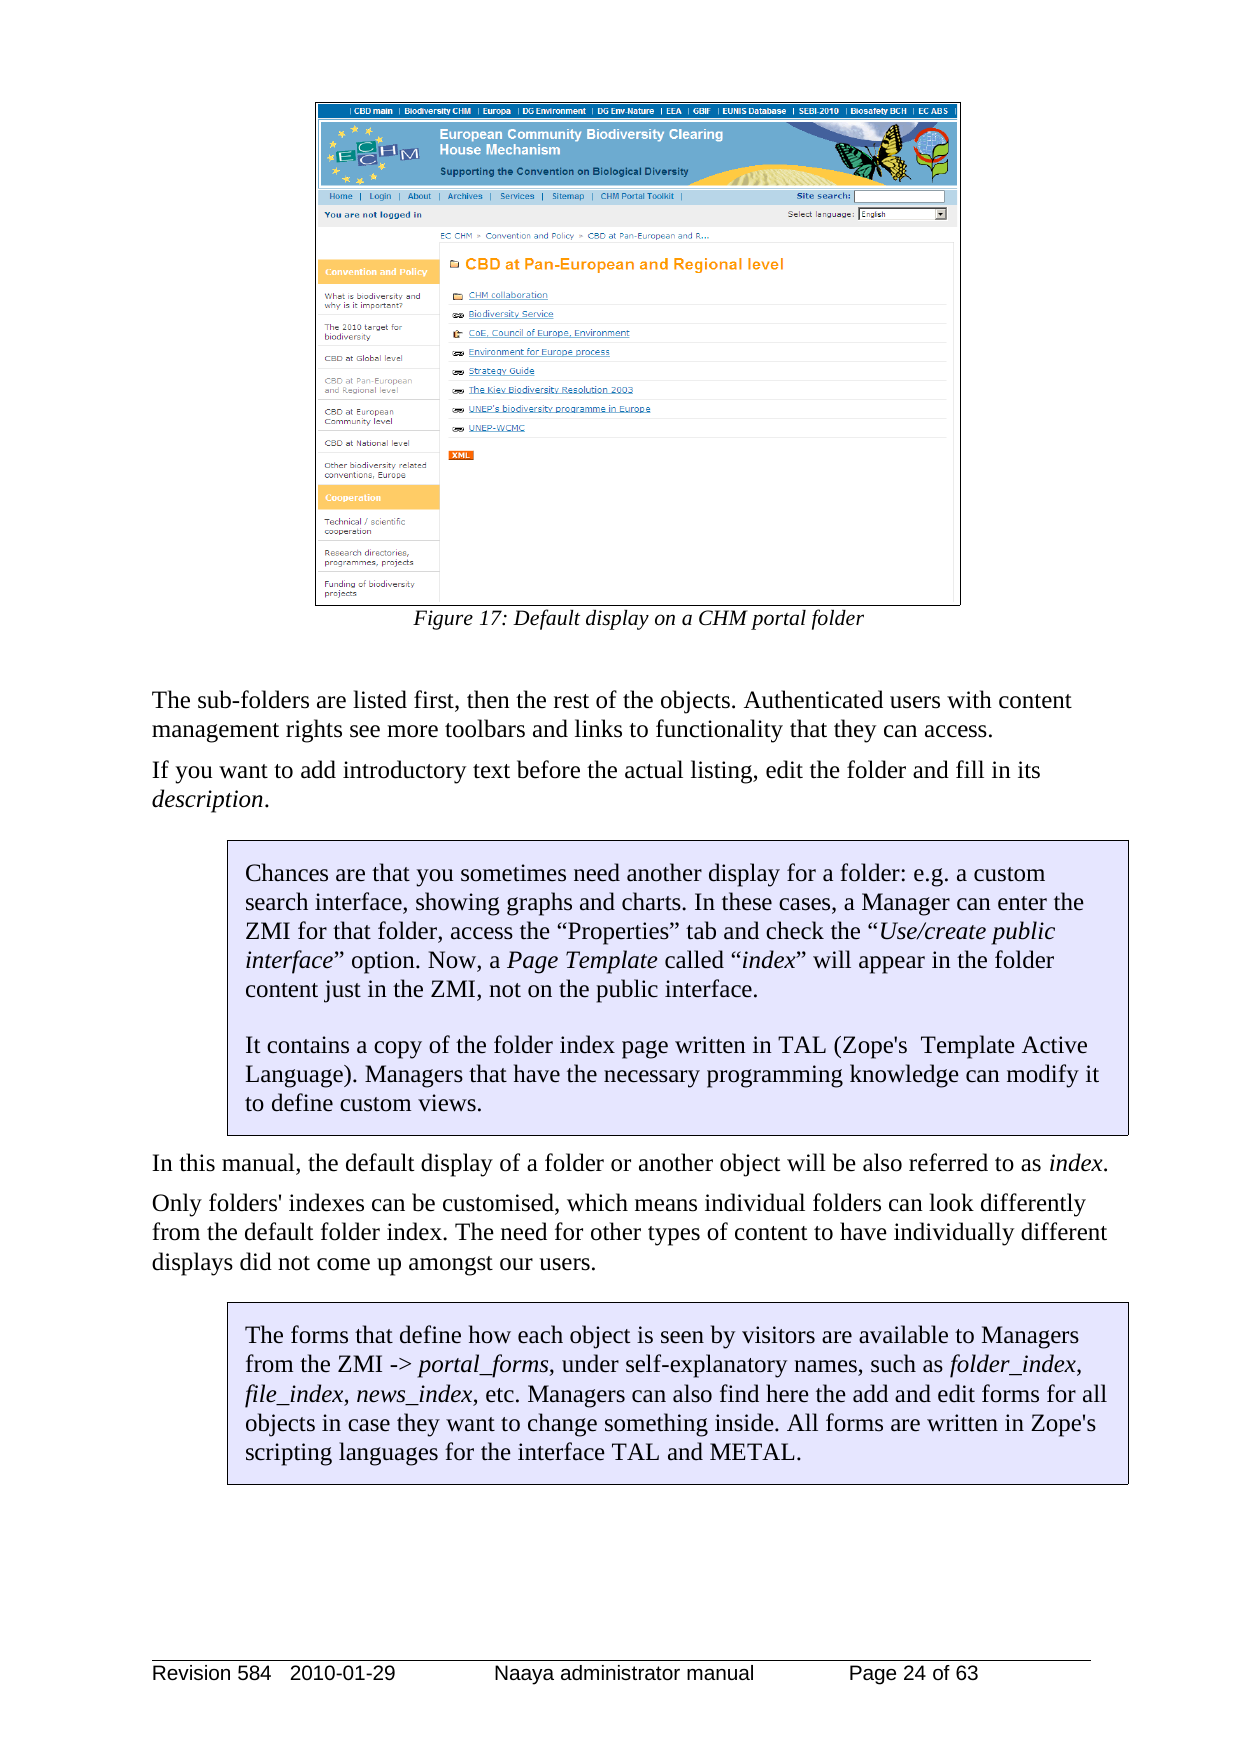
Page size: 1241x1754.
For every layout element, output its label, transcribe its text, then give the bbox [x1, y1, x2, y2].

text Chances are that you sometimes need another display for a folder: e.g. a custom search interface, showing graphs and charts. In these cases, a Manager can enter the ZMI for that folder, access the “Properties” tab and check the “Use/create public interface” option. Now, a Page Template called “index” will appear in the folder content just in the ZMI, not on the public interface. [228, 841, 1128, 1003]
text It contains a copy of the folder index page written in TAL (Zope's Template Active Language). Managers that have the necessary programming knowledge can modify it to define custom views. [228, 1012, 1128, 1135]
text The forms that define how each object is seen by visitors are available to Managers from the ZMI -> portal_forms, under self-explanatory names, such as folder_index, file_index, news_index, etc. Managers can also find here the add and edit forms for all objects in case they want to change something inside. All forms are written in Zope's scripting languages for the interface TAL and METAL. [228, 1303, 1128, 1484]
text If you want to add introductory text before the actual listing, edit the folder and fill in its description. [152, 755, 1128, 813]
text The sub-folders are listed first, then the rest of the objects. Authenticated users with content management rights see more toolbars and links to functionality that they can access. [152, 685, 1128, 743]
text In this manual, the default display of a folder or another object will be also referred to as index. [152, 1147, 1128, 1176]
text Figure 17: Default display on a CHM portal folder [210, 114, 1070, 631]
text Only folders' indexes can be customised, which means individual folders can look differently from the default folder index. The need for other types of content to have individually different displays did not come up amongst our users. [152, 1188, 1128, 1275]
text [316, 103, 960, 605]
